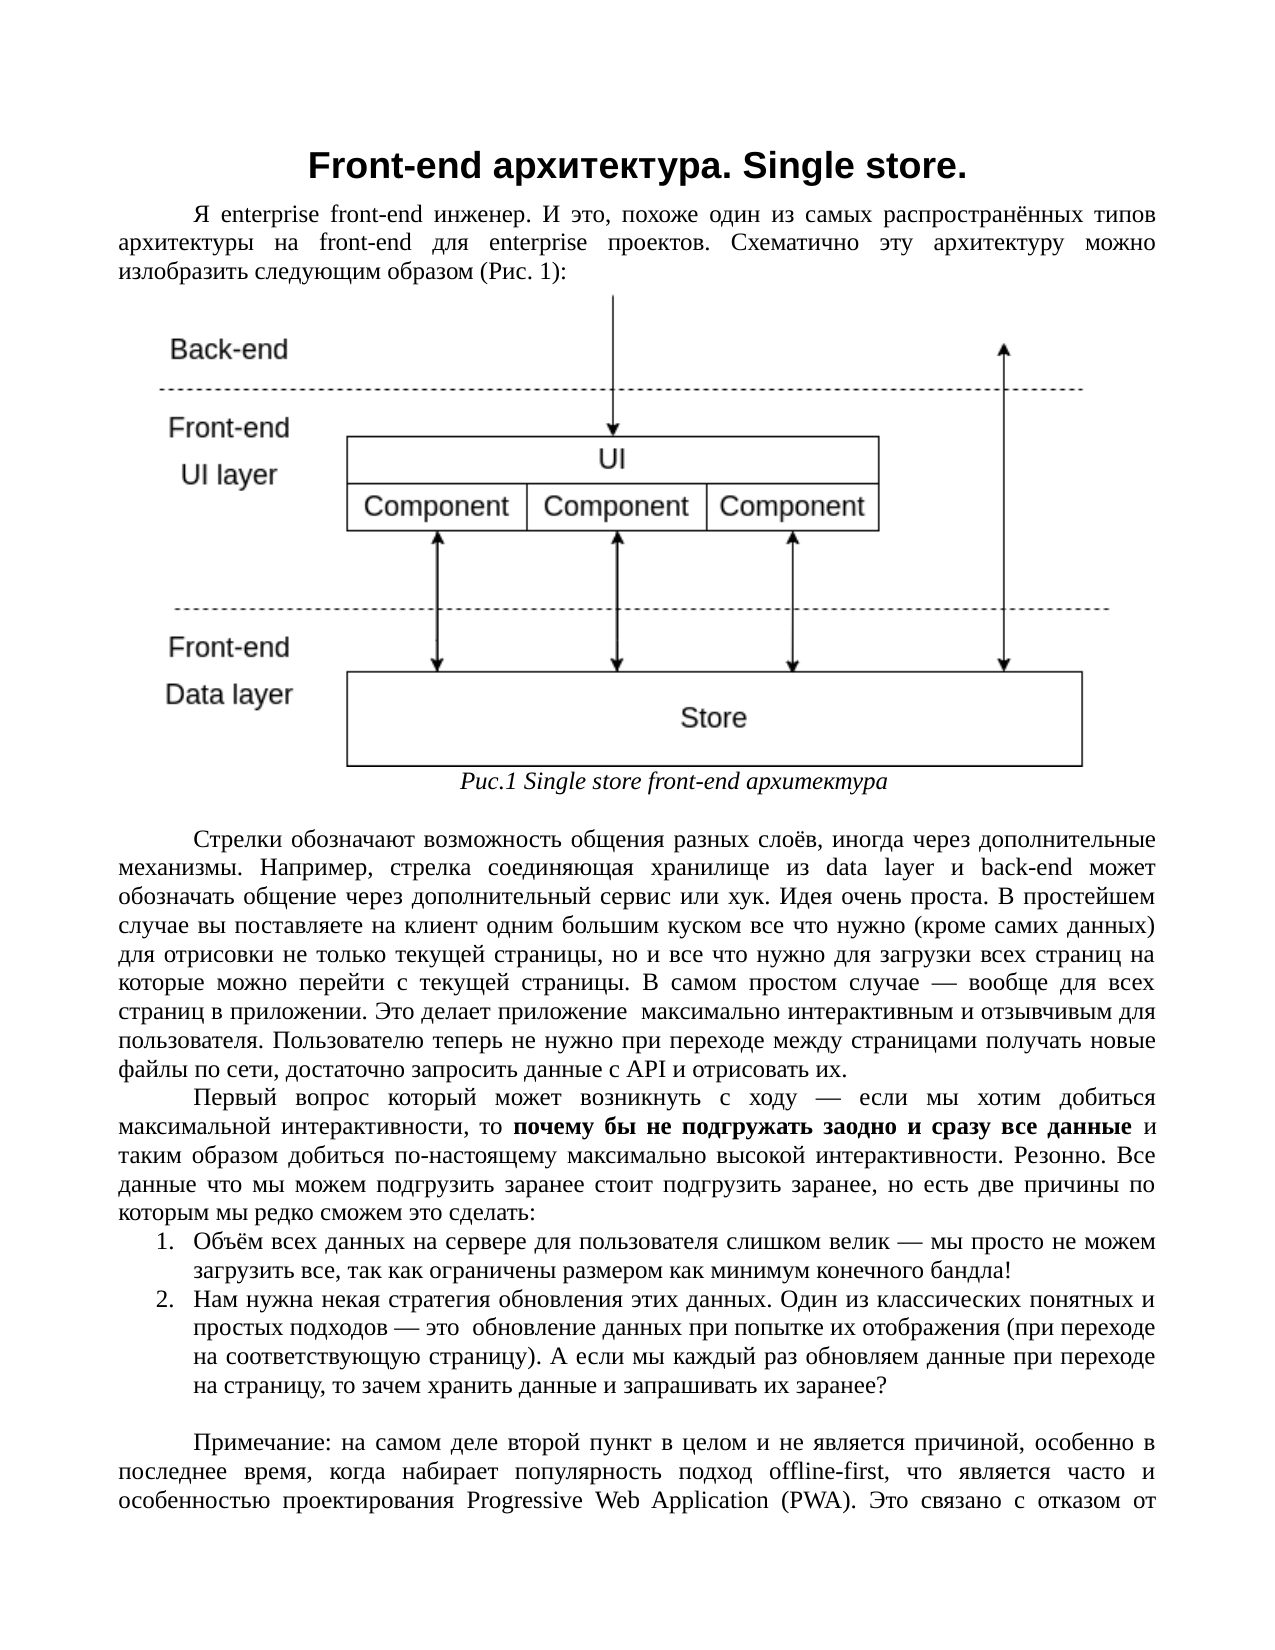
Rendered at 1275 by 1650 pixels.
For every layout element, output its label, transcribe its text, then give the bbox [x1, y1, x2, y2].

list Нам нужна некая стратегия обновления этих данных. Один из классических понятных и простых подходов — это обновление данных при попытке их отображения (при переходе на соответствующую страницу). А если мы каждый раз обновляем данные при переходе на страницу, то зачем хранить данные и запрашивать их заранее? [156, 1284, 1157, 1399]
text Примечание: на самом деле второй пункт в целом и не является причиной, особенно в последнее время, когда набирает популярность подход offline-first, что является часто и особенностью проектирования Progressive Web Application (PWA). Это связано с отказом от [118, 1427, 1157, 1514]
text Я enterprise front-end инженер. И это, похоже один из самых распространённых типов архитектуры на front-end для enterprise проектов. Схематично эту архитектуру можно излобразить следующим образом (Рис. 1): [118, 199, 1157, 285]
text Стрелки обозначают возможность общения разных слоёв, иногда через дополнительные механизмы. Например, стрелка соединяющая хранилище из data layer и back-end может обозначать общение через дополнительный сервис или хук. Идея очень проста. В простейшем случае вы поставляете на клиент одним большим куском все что нужно (кроме самих данных) для отрисовки не только текущей страницы, но и все что нужно для загрузки всех страниц на которые можно перейти с текущей страницы. В самом простом случае — вообще для всех страниц в приложении. Это делает приложение максимально интерактивным и отзывчивым для пользователя. Пользователю теперь не нужно при переходе между страницами получать новые файлы по сети, достаточно запросить данные с API и отрисовать их. [118, 824, 1157, 1082]
text Рис.1 Single store front-end архитектура [118, 285, 1157, 795]
text Первый вопрос который может возникнуть с ходу — если мы хотим добиться максимальной интерактивности, то почему бы не подгружать заодно и сразу все данные и таким образом добиться по-настоящему максимально высокой интерактивности. Резонно. Все данные что мы можем подгрузить заранее стоит подгрузить заранее, но есть две причины по которым мы редко сможем это сделать: [118, 1082, 1157, 1226]
list Объём всех данных на сервере для пользователя слишком велик — мы просто не можем загрузить все, так как ограничены размером как минимум конечного бандла! [156, 1226, 1157, 1284]
subtitle Front-end архитектура. Single store. [118, 143, 1157, 186]
picture [159, 285, 1116, 767]
